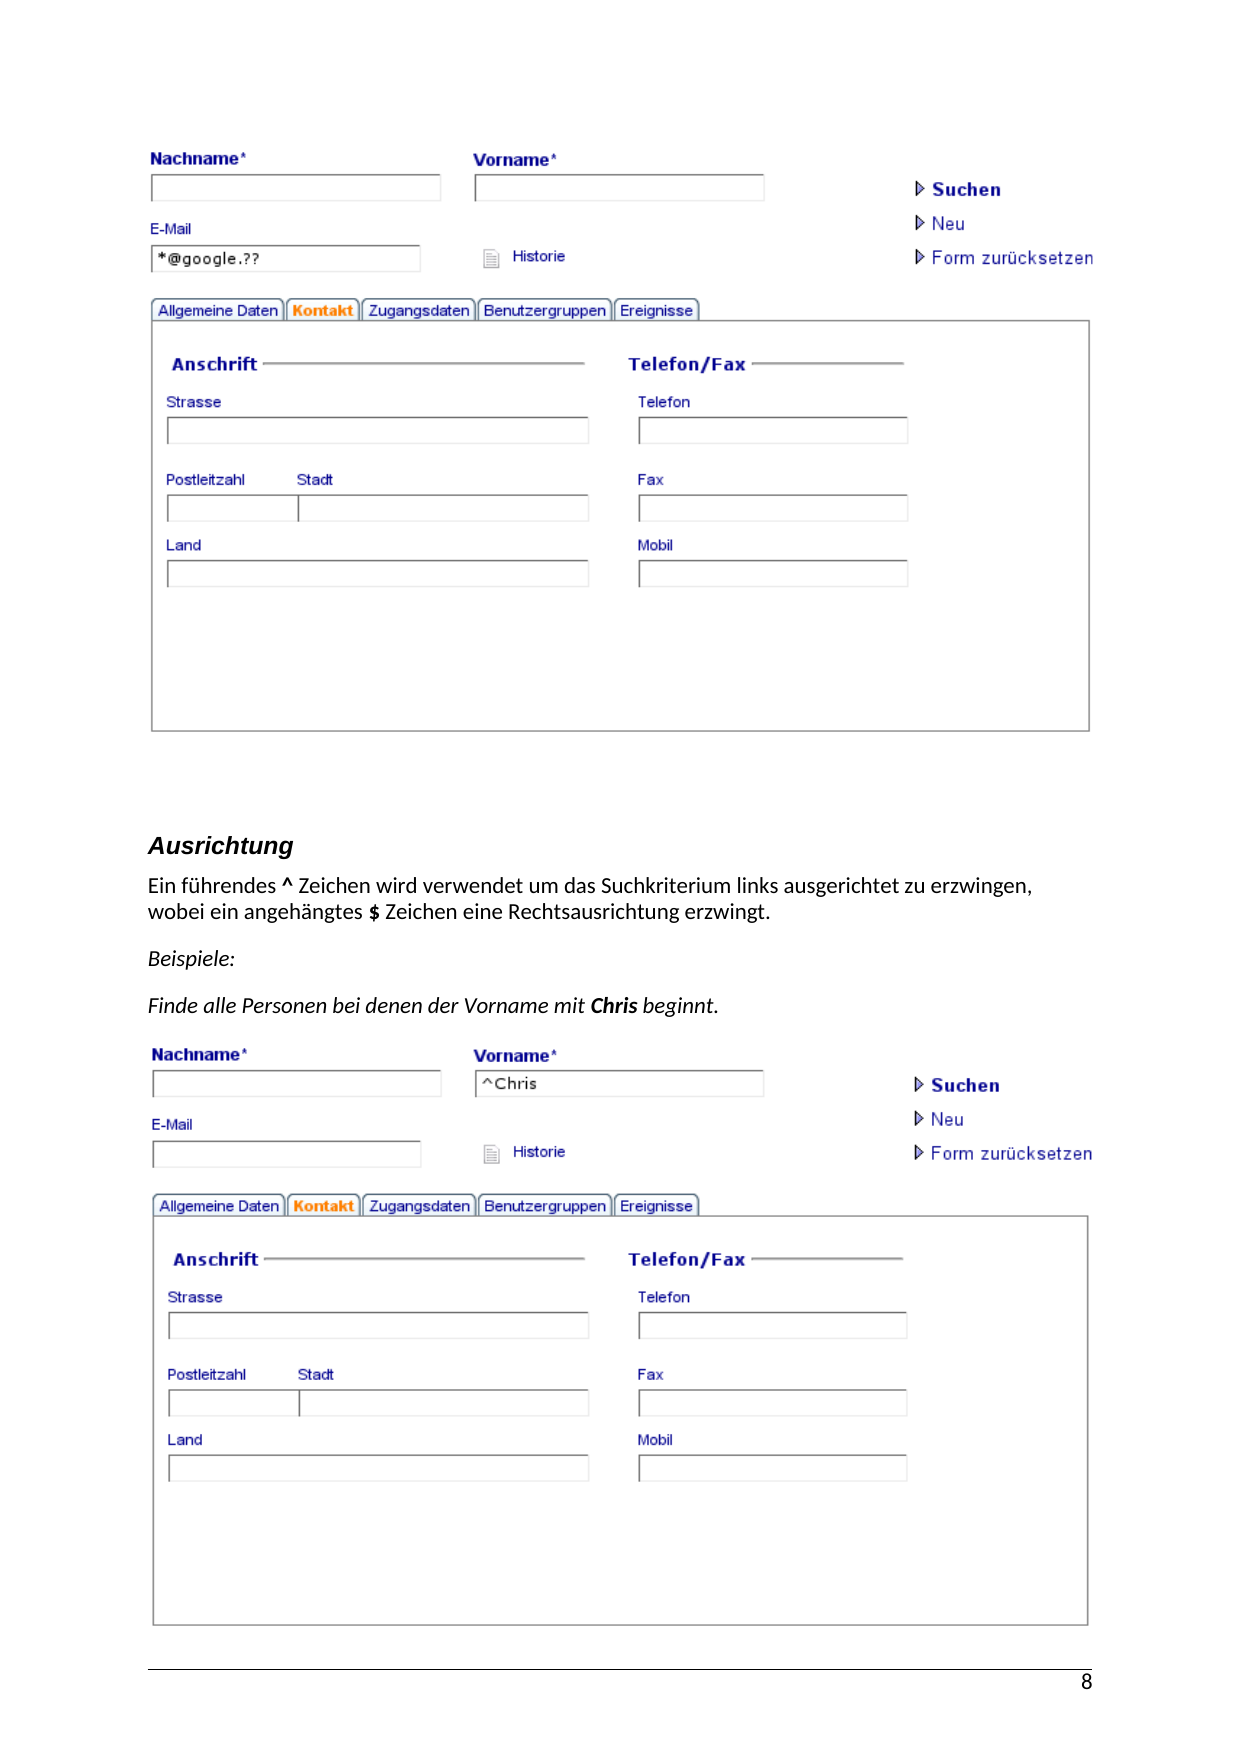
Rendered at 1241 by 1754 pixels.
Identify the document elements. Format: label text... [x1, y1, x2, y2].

picture [147, 147, 1093, 736]
picture [147, 1043, 1093, 1630]
text Ein führendes ^ Zeichen wird verwendet um das Suchkriterium links ausgerichtet zu erzwingen, wobei ein angehängtes $ Zeichen eine Rechtsausrichtung erzwingt. [148, 876, 1092, 925]
subtitle Ausrichtung [148, 832, 1092, 859]
text Finde alle Personen bei denen der Vorname mit Chris beginnt. [148, 997, 1092, 1019]
text Beispiele: [148, 949, 1092, 972]
